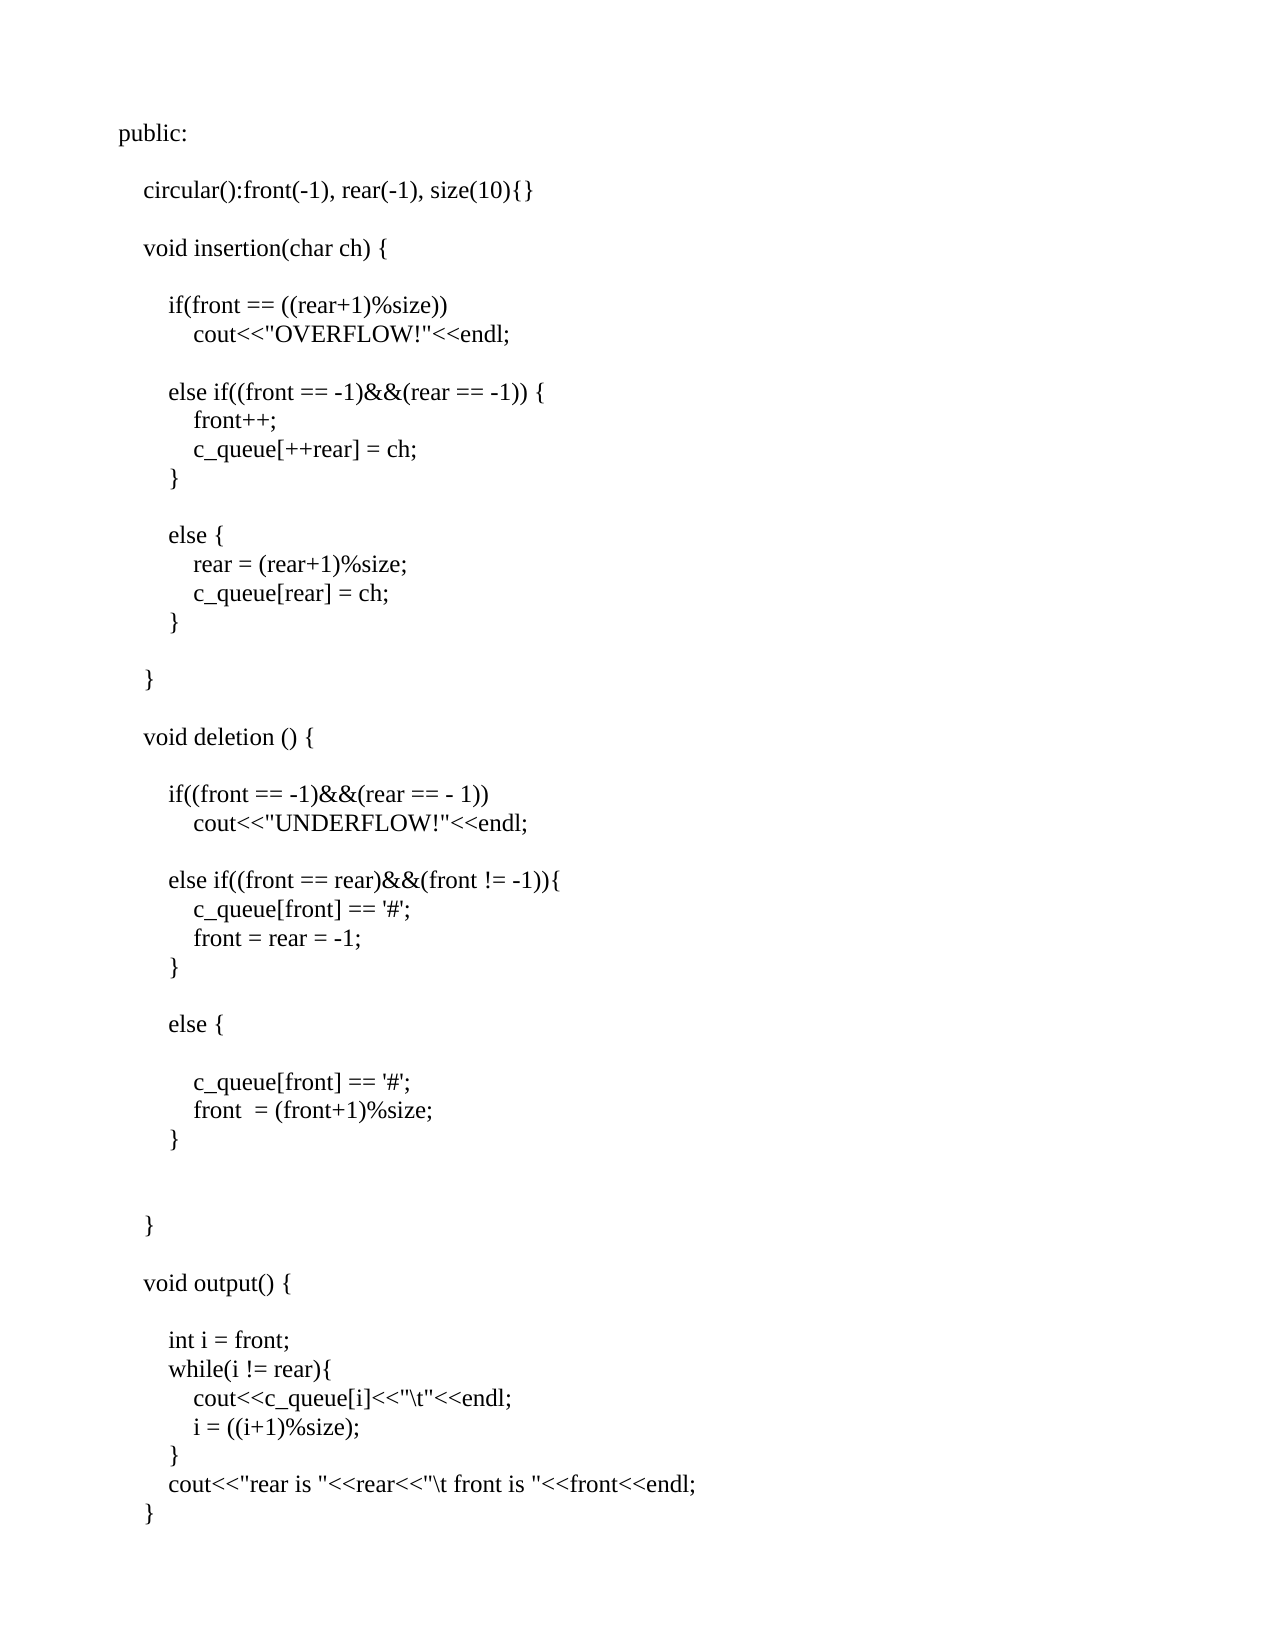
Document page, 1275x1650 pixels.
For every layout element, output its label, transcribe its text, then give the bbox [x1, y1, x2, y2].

text void output() { [118, 1268, 1157, 1297]
text cout<<"UNDERFLOW!"<<endl; [118, 808, 1157, 837]
text circular():front(-1), rear(-1), size(10){} [118, 176, 1157, 204]
text cout<<"rear is "<<rear<<"\t front is "<<front<<endl; [118, 1469, 1157, 1498]
text front = (front+1)%size; [118, 1096, 1157, 1124]
text } [118, 664, 1157, 693]
text else if((front == -1)&&(rear == -1)) { [118, 377, 1157, 406]
text rear = (rear+1)%size; [118, 549, 1157, 578]
text c_queue[front] == '#'; [118, 894, 1157, 923]
text void deletion () { [118, 722, 1157, 751]
text } [118, 1124, 1157, 1153]
text } [118, 1441, 1157, 1469]
text public: [118, 118, 1157, 147]
text front++; [118, 406, 1157, 434]
text i = ((i+1)%size); [118, 1412, 1157, 1441]
text cout<<c_queue[i]<<"\t"<<endl; [118, 1383, 1157, 1412]
text } [118, 1211, 1157, 1239]
text } [118, 952, 1157, 981]
text void insertion(char ch) { [118, 233, 1157, 262]
text c_queue[++rear] = ch; [118, 434, 1157, 463]
text c_queue[front] == '#'; [118, 1067, 1157, 1096]
text while(i != rear){ [118, 1354, 1157, 1383]
text } [118, 1498, 1157, 1527]
text int i = front; [118, 1326, 1157, 1354]
text if((front == -1)&&(rear == - 1)) [118, 779, 1157, 808]
text c_queue[rear] = ch; [118, 578, 1157, 607]
text cout<<"OVERFLOW!"<<endl; [118, 319, 1157, 348]
text else { [118, 521, 1157, 549]
text else if((front == rear)&&(front != -1)){ [118, 866, 1157, 894]
text } [118, 607, 1157, 636]
text front = rear = -1; [118, 923, 1157, 952]
text if(front == ((rear+1)%size)) [118, 291, 1157, 319]
text else { [118, 1009, 1157, 1038]
text } [118, 463, 1157, 492]
